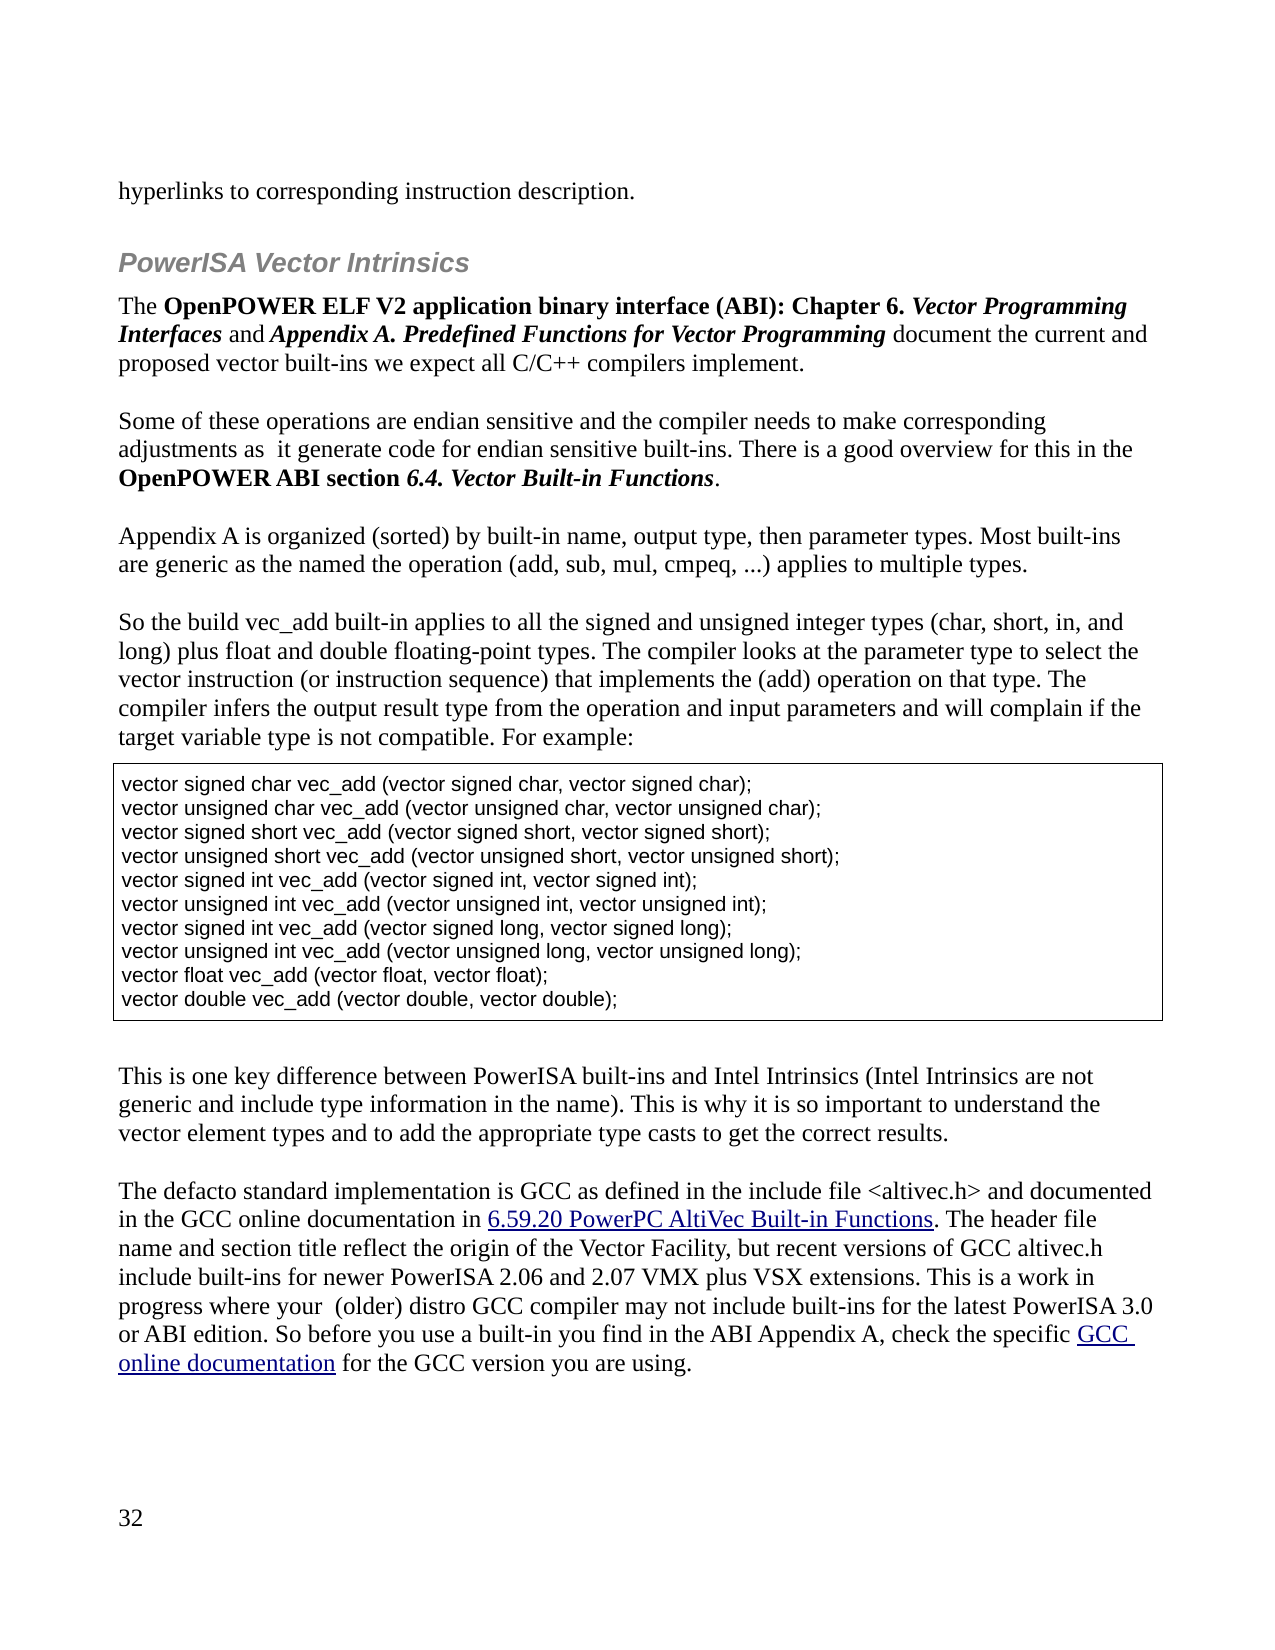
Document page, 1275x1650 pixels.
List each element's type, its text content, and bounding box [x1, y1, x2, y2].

text vector unsigned short vec_add (vector unsigned short, vector unsigned short); [121, 843, 1153, 867]
text Some of these operations are endian sensitive and the compiler needs to make corresponding adjustments as it generate code for endian sensitive built-ins. There is a good overview for this in the OpenPOWER ABI section 6.4. Vector Built-in Functions. [118, 406, 1157, 492]
text vector float vec_add (vector float, vector float); [121, 963, 1153, 987]
text vector double vec_add (vector double, vector double); [121, 987, 1153, 1011]
text Appendix A is organized (sorted) by built-in name, output type, then parameter types. Most built-ins are generic as the named the operation (add, sub, mul, cmpeq, ...) applies to multiple types. [118, 521, 1157, 578]
text vector unsigned int vec_add (vector unsigned int, vector unsigned int); [121, 891, 1153, 915]
text The OpenPOWER ELF V2 application binary interface (ABI): Chapter 6. Vector Programming Interfaces and Appendix A. Predefined Functions for Vector Programming document the current and proposed vector built-ins we expect all C/C++ compilers implement. [118, 291, 1157, 377]
text vector signed int vec_add (vector signed long, vector signed long); [121, 915, 1153, 939]
text vector signed int vec_add (vector signed int, vector signed int); [121, 867, 1153, 891]
text vector signed char vec_add (vector signed char, vector signed char); [121, 772, 1153, 796]
text vector unsigned char vec_add (vector unsigned char, vector unsigned char); [121, 796, 1153, 819]
text vector unsigned int vec_add (vector unsigned long, vector unsigned long); [121, 939, 1153, 963]
text This is one key difference between PowerISA built-ins and Intel Intrinsics (Intel Intrinsics are not generic and include type information in the name). This is why it is so important to understand the vector element types and to add the appropriate type casts to get the correct results. [118, 1061, 1157, 1147]
text hyperlinks to corresponding instruction description. [118, 176, 1157, 205]
text vector signed short vec_add (vector signed short, vector signed short); [121, 819, 1153, 843]
subtitle PowerISA Vector Intrinsics [118, 246, 1157, 278]
text So the build vec_add built-in applies to all the signed and unsigned integer types (char, short, in, and long) plus float and double floating-point types. The compiler looks at the parameter type to select the vector instruction (or instruction sequence) that implements the (add) operation on that type. The compiler infers the output result type from the operation and input parameters and will complain if the target variable type is not compatible. For example: [118, 607, 1157, 751]
text The defacto standard implementation is GCC as defined in the include file <altivec.h> and documented in the GCC online documentation in 6.59.20 PowerPC AltiVec Built-in Functions. The header file name and section title reflect the origin of the Vector Facility, but recent versions of GCC altivec.h include built-ins for newer PowerISA 2.06 and 2.07 VMX plus VSX extensions. This is a work in progress where your (older) distro GCC compiler may not include built-ins for the latest PowerISA 3.0 or ABI edition. So before you use a built-in you find in the ABI Appendix A, check the specific GCC online documentation for the GCC version you are using. [118, 1176, 1157, 1377]
